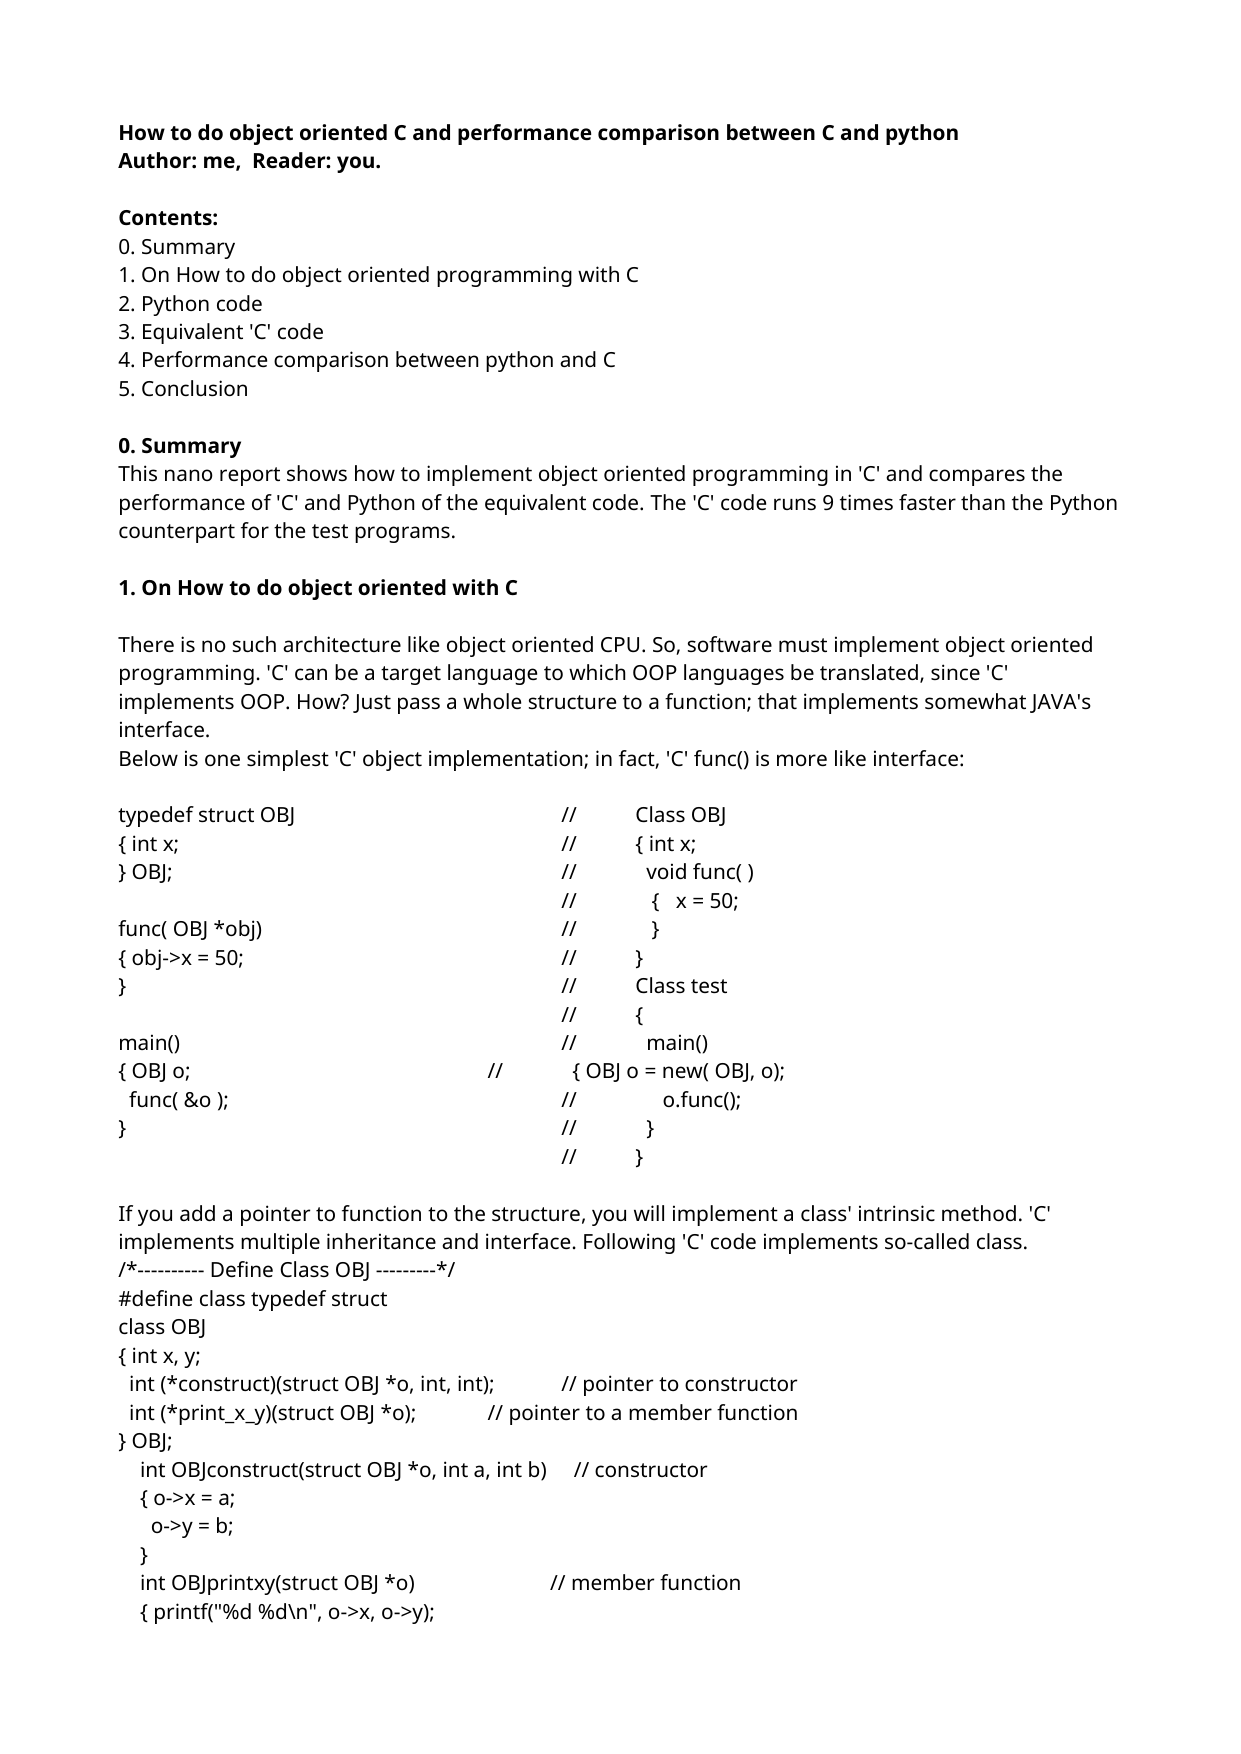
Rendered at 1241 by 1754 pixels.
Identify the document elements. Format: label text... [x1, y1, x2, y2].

text 0. Summary [118, 232, 1122, 260]
text 4. Performance comparison between python and C [118, 346, 1122, 374]
text { obj->x = 50; // } [118, 943, 1122, 971]
text } // } [118, 1113, 1122, 1142]
text 1. On How to do object oriented with C [118, 573, 1122, 602]
text If you add a pointer to function to the structure, you will implement a class' intrinsic method. 'C' implements multiple inheritance and interface. Following 'C' code implements so-called class. [118, 1199, 1122, 1256]
text 2. Python code [118, 289, 1122, 317]
text } OBJ; // void func( ) [118, 857, 1122, 886]
text 0. Summary [118, 431, 1122, 459]
text main() // main() [118, 1028, 1122, 1057]
text int OBJconstruct(struct OBJ *o, int a, int b) // constructor [118, 1455, 1122, 1483]
text // { [118, 1000, 1122, 1028]
text { o->x = a; [118, 1483, 1122, 1512]
text func( OBJ *obj) // } [118, 914, 1122, 943]
text /*---------- Define Class OBJ ---------*/ [118, 1256, 1122, 1284]
text typedef struct OBJ // Class OBJ [118, 801, 1122, 829]
text Author: me, Reader: you. [118, 147, 1122, 175]
text // { x = 50; [118, 886, 1122, 914]
text #define class typedef struct [118, 1284, 1122, 1312]
text { int x; // { int x; [118, 829, 1122, 857]
text There is no such architecture like object oriented CPU. So, software must implement object oriented programming. 'C' can be a target language to which OOP languages be translated, since 'C' implements OOP. How? Just pass a whole structure to a function; that implements somewhat JAVA's interface. [118, 630, 1122, 744]
text 5. Conclusion [118, 374, 1122, 402]
text class OBJ [118, 1312, 1122, 1341]
text 1. On How to do object oriented programming with C [118, 260, 1122, 289]
text { printf("%d %d\n", o->x, o->y); [118, 1597, 1122, 1625]
text { int x, y; [118, 1341, 1122, 1369]
text How to do object oriented C and performance comparison between C and python [118, 118, 1122, 147]
text func( &o ); // o.func(); [118, 1085, 1122, 1113]
text } [118, 1540, 1122, 1568]
text } OBJ; [118, 1426, 1122, 1455]
text int (*construct)(struct OBJ *o, int, int); // pointer to constructor [118, 1369, 1122, 1398]
text Below is one simplest 'C' object implementation; in fact, 'C' func() is more like interface: [118, 744, 1122, 772]
text } // Class test [118, 971, 1122, 1000]
text o->y = b; [118, 1512, 1122, 1540]
text int OBJprintxy(struct OBJ *o) // member function [118, 1568, 1122, 1597]
text This nano report shows how to implement object oriented programming in 'C' and compares the performance of 'C' and Python of the equivalent code. The 'C' code runs 9 times faster than the Python counterpart for the test programs. [118, 459, 1122, 545]
text 3. Equivalent 'C' code [118, 317, 1122, 346]
text Contents: [118, 203, 1122, 232]
text // } [118, 1142, 1122, 1170]
text { OBJ o; // { OBJ o = new( OBJ, o); [118, 1057, 1122, 1085]
text int (*print_x_y)(struct OBJ *o); // pointer to a member function [118, 1398, 1122, 1426]
